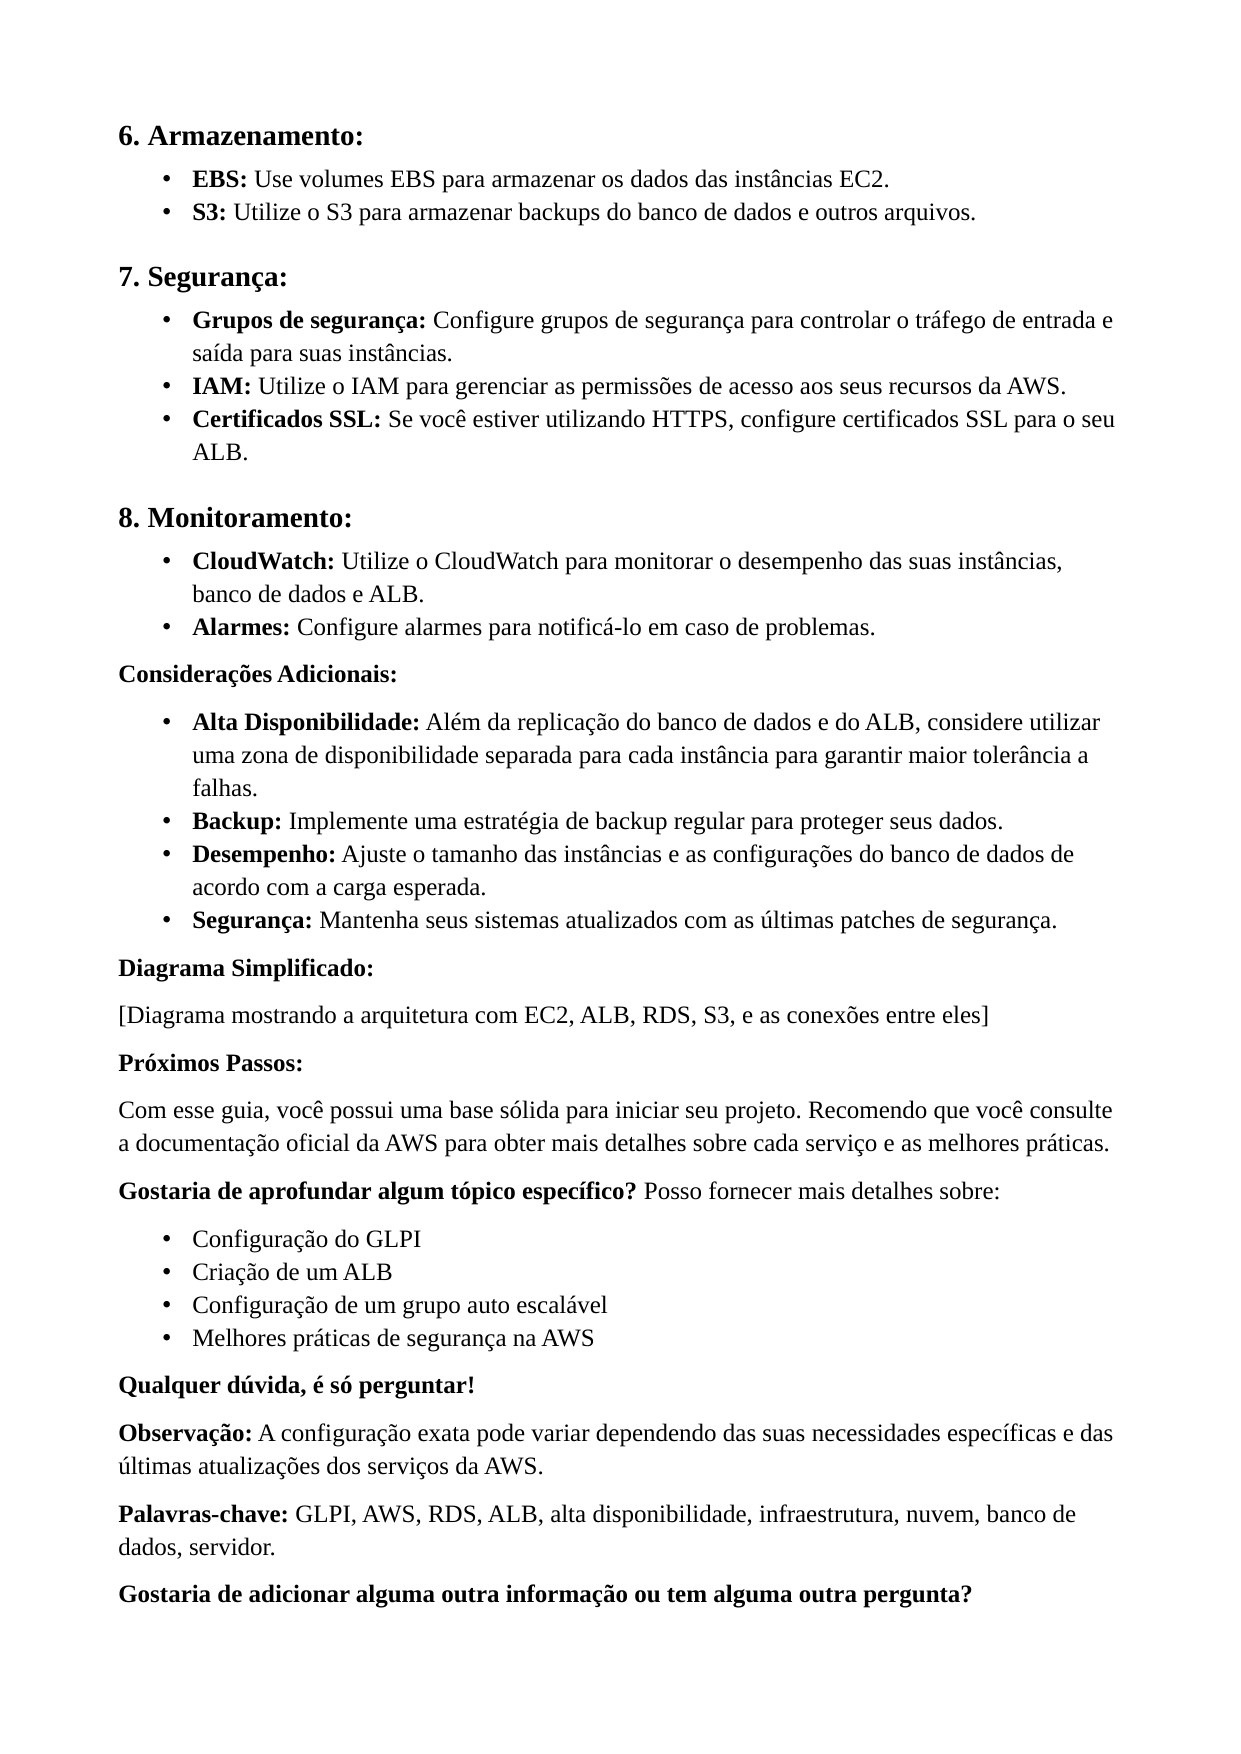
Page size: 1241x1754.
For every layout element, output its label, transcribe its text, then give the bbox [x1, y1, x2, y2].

text Gostaria de aprofundar algum tópico específico? Posso fornecer mais detalhes sobre: [118, 1176, 1122, 1205]
text Qualquer dúvida, é só perguntar! [118, 1370, 1122, 1399]
list Alarmes: Configure alarmes para notificá-lo em caso de problemas. [162, 612, 1122, 641]
list Configuração do GLPI [162, 1224, 1122, 1252]
list Certificados SSL: Se você estiver utilizando HTTPS, configure certificados SSL para o seu ALB. [162, 404, 1122, 466]
subtitle 6. Armazenamento: [118, 118, 1122, 152]
list IAM: Utilize o IAM para gerenciar as permissões de acesso aos seus recursos da AWS. [162, 371, 1122, 400]
list CloudWatch: Utilize o CloudWatch para monitorar o desempenho das suas instâncias, banco de dados e ALB. [162, 546, 1122, 607]
list S3: Utilize o S3 para armazenar backups do banco de dados e outros arquivos. [162, 197, 1122, 226]
list Alta Disponibilidade: Além da replicação do banco de dados e do ALB, considere utilizar uma zona de disponibilidade separada para cada instância para garantir maior tolerância a falhas. [162, 707, 1122, 802]
list Desempenho: Ajuste o tamanho das instâncias e as configurações do banco de dados de acordo com a carga esperada. [162, 839, 1122, 901]
subtitle 7. Segurança: [118, 259, 1122, 293]
list Backup: Implemente uma estratégia de backup regular para proteger seus dados. [162, 806, 1122, 835]
text [Diagrama mostrando a arquitetura com EC2, ALB, RDS, S3, e as conexões entre eles] [118, 1000, 1122, 1029]
text Palavras-chave: GLPI, AWS, RDS, ALB, alta disponibilidade, infraestrutura, nuvem, banco de dados, servidor. [118, 1499, 1122, 1560]
list Segurança: Mantenha seus sistemas atualizados com as últimas patches de segurança. [162, 905, 1122, 934]
subtitle 8. Monitoramento: [118, 500, 1122, 533]
text Gostaria de adicionar alguma outra informação ou tem alguma outra pergunta? [118, 1579, 1122, 1608]
text Considerações Adicionais: [118, 659, 1122, 688]
text Observação: A configuração exata pode variar dependendo das suas necessidades específicas e das últimas atualizações dos serviços da AWS. [118, 1418, 1122, 1480]
list Grupos de segurança: Configure grupos de segurança para controlar o tráfego de entrada e saída para suas instâncias. [162, 305, 1122, 367]
list EBS: Use volumes EBS para armazenar os dados das instâncias EC2. [162, 164, 1122, 193]
text Próximos Passos: [118, 1048, 1122, 1077]
list Criação de um ALB [162, 1257, 1122, 1286]
list Configuração de um grupo auto escalável [162, 1290, 1122, 1318]
list Melhores práticas de segurança na AWS [162, 1323, 1122, 1352]
text Diagrama Simplificado: [118, 953, 1122, 981]
text Com esse guia, você possui uma base sólida para iniciar seu projeto. Recomendo que você consulte a documentação oficial da AWS para obter mais detalhes sobre cada serviço e as melhores práticas. [118, 1096, 1122, 1157]
